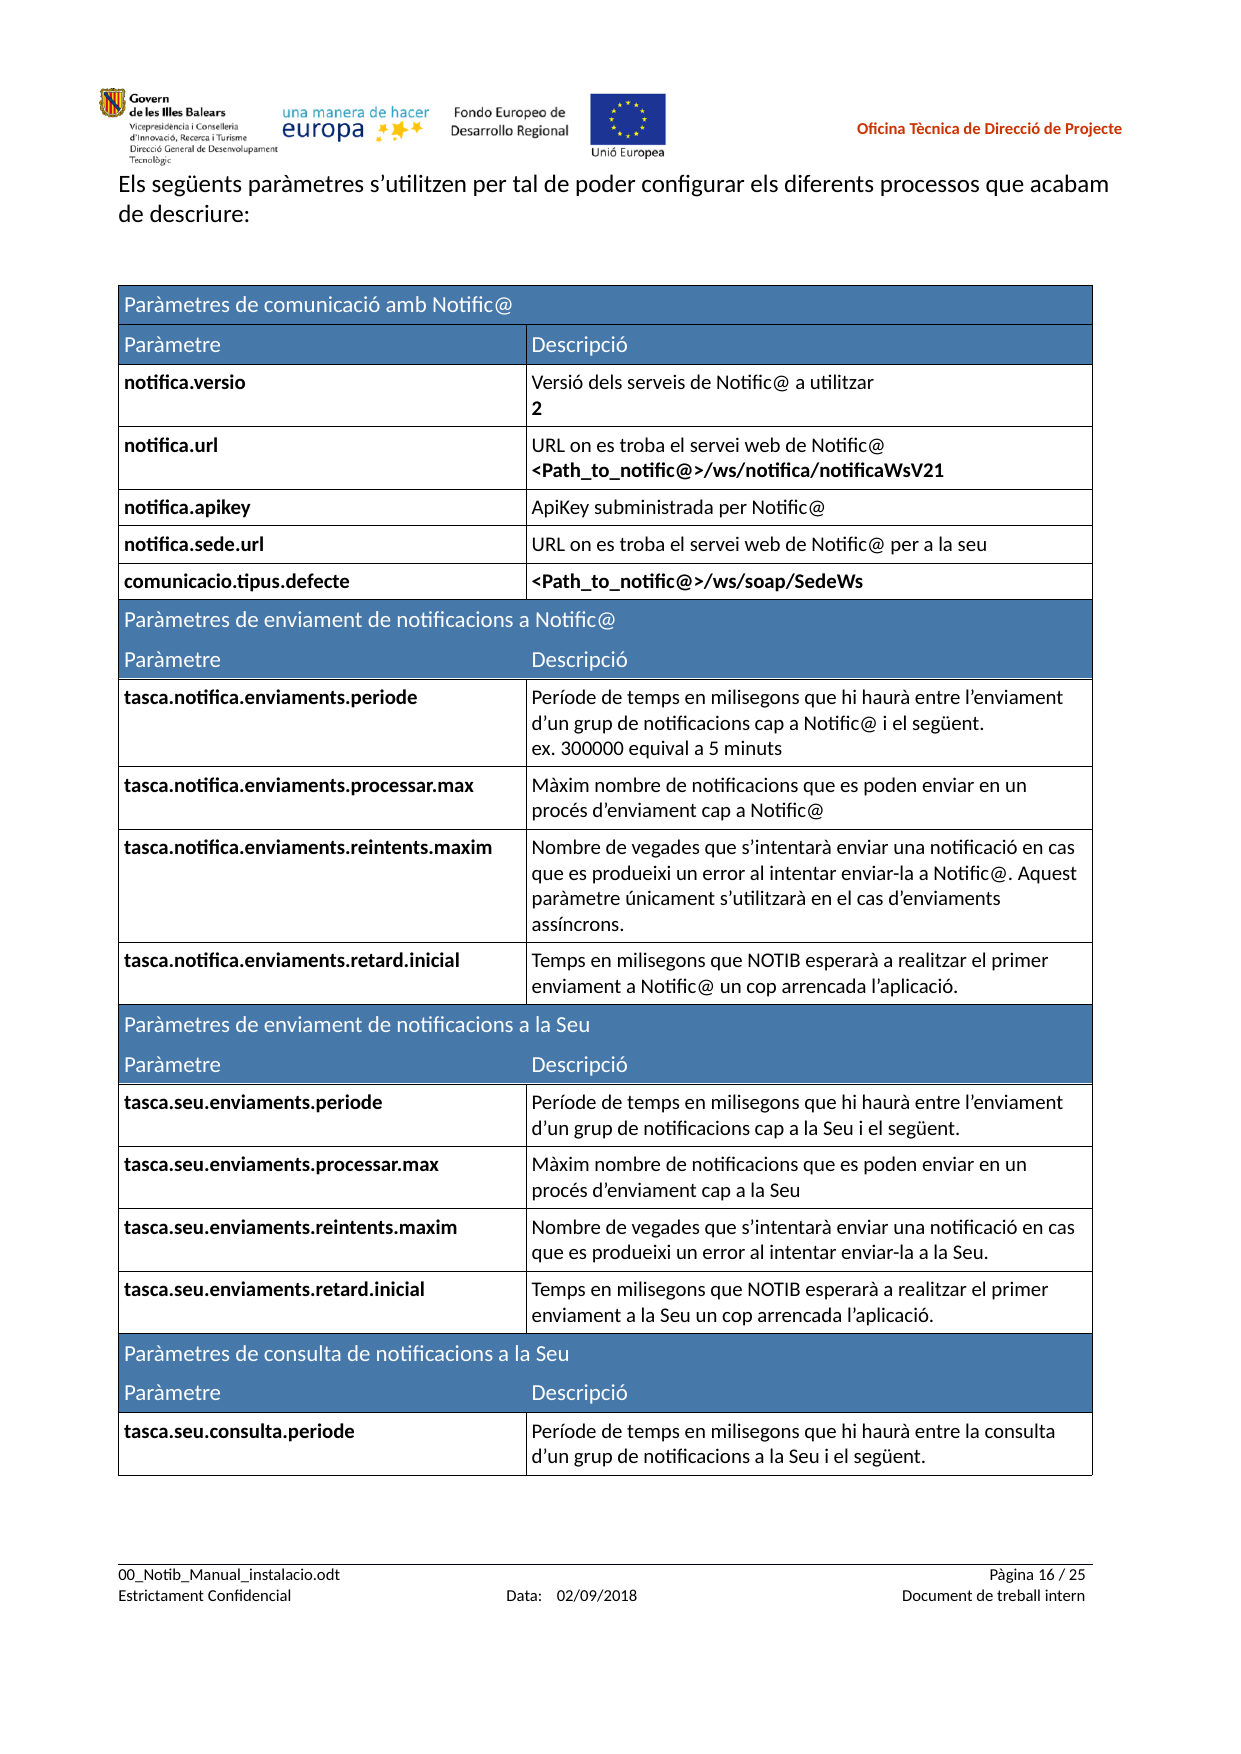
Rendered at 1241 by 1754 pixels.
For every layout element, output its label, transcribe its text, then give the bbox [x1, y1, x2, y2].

table_cell <Path_to_notific@>/ws/soap/SedeWs [527, 564, 1092, 599]
table_cell tasca.seu.enviaments.reintents.maxim [119, 1209, 526, 1271]
table_cell Nombre de vegades que s’intentarà enviar una notificació en cas que es produeixi un error al intentar enviar-la a la Seu. [527, 1209, 1092, 1271]
table_cell Període de temps en milisegons que hi haurà entre l’enviament d’un grup de notificacions cap a Notific@ i el següent. ex. 300000 equival a 5 minuts [527, 680, 1092, 766]
table_cell Màxim nombre de notificacions que es poden enviar en un procés d’enviament cap a Notific@ [527, 767, 1092, 829]
table_cell Paràmetre [119, 639, 526, 678]
table_cell notifica.url [119, 427, 526, 488]
table_header Paràmetres de comunicació amb Notific@ [119, 286, 1092, 324]
table_cell URL on es troba el servei web de Notific@ <Path_to_notific@>/ws/notifica/notificaWsV21 [527, 427, 1092, 488]
table_cell Període de temps en milisegons que hi haurà entre l’enviament d’un grup de notificacions cap a la Seu i el següent. [527, 1085, 1092, 1146]
table_cell Descripció [526, 1373, 1092, 1412]
table_cell Paràmetre [119, 1373, 526, 1412]
table_cell comunicacio.tipus.defecte [119, 564, 526, 599]
table_cell Període de temps en milisegons que hi haurà entre la consulta d’un grup de notificacions a la Seu i el següent. [527, 1413, 1092, 1474]
table_cell Versió dels serveis de Notific@ a utilitzar 2 [527, 365, 1092, 426]
picture [99, 87, 668, 166]
table_cell Paràmetres de enviament de notificacions a Notific@ [119, 600, 1092, 639]
table_cell Descripció [526, 639, 1092, 678]
table_header Paràmetres de enviament de notificacions a la Seu [119, 1005, 1092, 1044]
table_cell ApiKey subministrada per Notific@ [527, 490, 1092, 525]
text Els següents paràmetres s’utilitzen per tal de poder configurar els diferents processos que acabam de descriure: [118, 168, 1122, 229]
table_cell tasca.seu.consulta.periode [119, 1413, 526, 1474]
table_cell notifica.sede.url [119, 526, 526, 562]
table_cell tasca.notifica.enviaments.retard.inicial [119, 943, 526, 1004]
table_cell Temps en milisegons que NOTIB esperarà a realitzar el primer enviament a Notific@ un cop arrencada l’aplicació. [527, 943, 1092, 1004]
table_header Paràmetres de consulta de notificacions a la Seu [119, 1334, 1092, 1373]
table_cell Paràmetre [119, 325, 526, 364]
table_cell Temps en milisegons que NOTIB esperarà a realitzar el primer enviament a la Seu un cop arrencada l’aplicació. [527, 1272, 1092, 1333]
table_cell Descripció [526, 1044, 1092, 1083]
table_cell tasca.notifica.enviaments.processar.max [119, 767, 526, 829]
table_cell notifica.apikey [119, 490, 526, 525]
table_cell Nombre de vegades que s’intentarà enviar una notificació en cas que es produeixi un error al intentar enviar-la a Notific@. Aquest paràmetre únicament s’utilitzarà en el cas d’enviaments assíncrons. [527, 830, 1092, 942]
table_cell Paràmetre [119, 1044, 526, 1083]
table_cell tasca.notifica.enviaments.periode [119, 680, 526, 766]
table_cell notifica.versio [119, 365, 526, 426]
table_cell Màxim nombre de notificacions que es poden enviar en un procés d’enviament cap a la Seu [527, 1147, 1092, 1208]
table_cell tasca.seu.enviaments.periode [119, 1085, 526, 1146]
table_cell tasca.seu.enviaments.retard.inicial [119, 1272, 526, 1333]
table_cell URL on es troba el servei web de Notific@ per a la seu [527, 526, 1092, 562]
table_cell Descripció [527, 325, 1092, 364]
table_cell tasca.notifica.enviaments.reintents.maxim [119, 830, 526, 942]
table_cell tasca.seu.enviaments.processar.max [119, 1147, 526, 1208]
